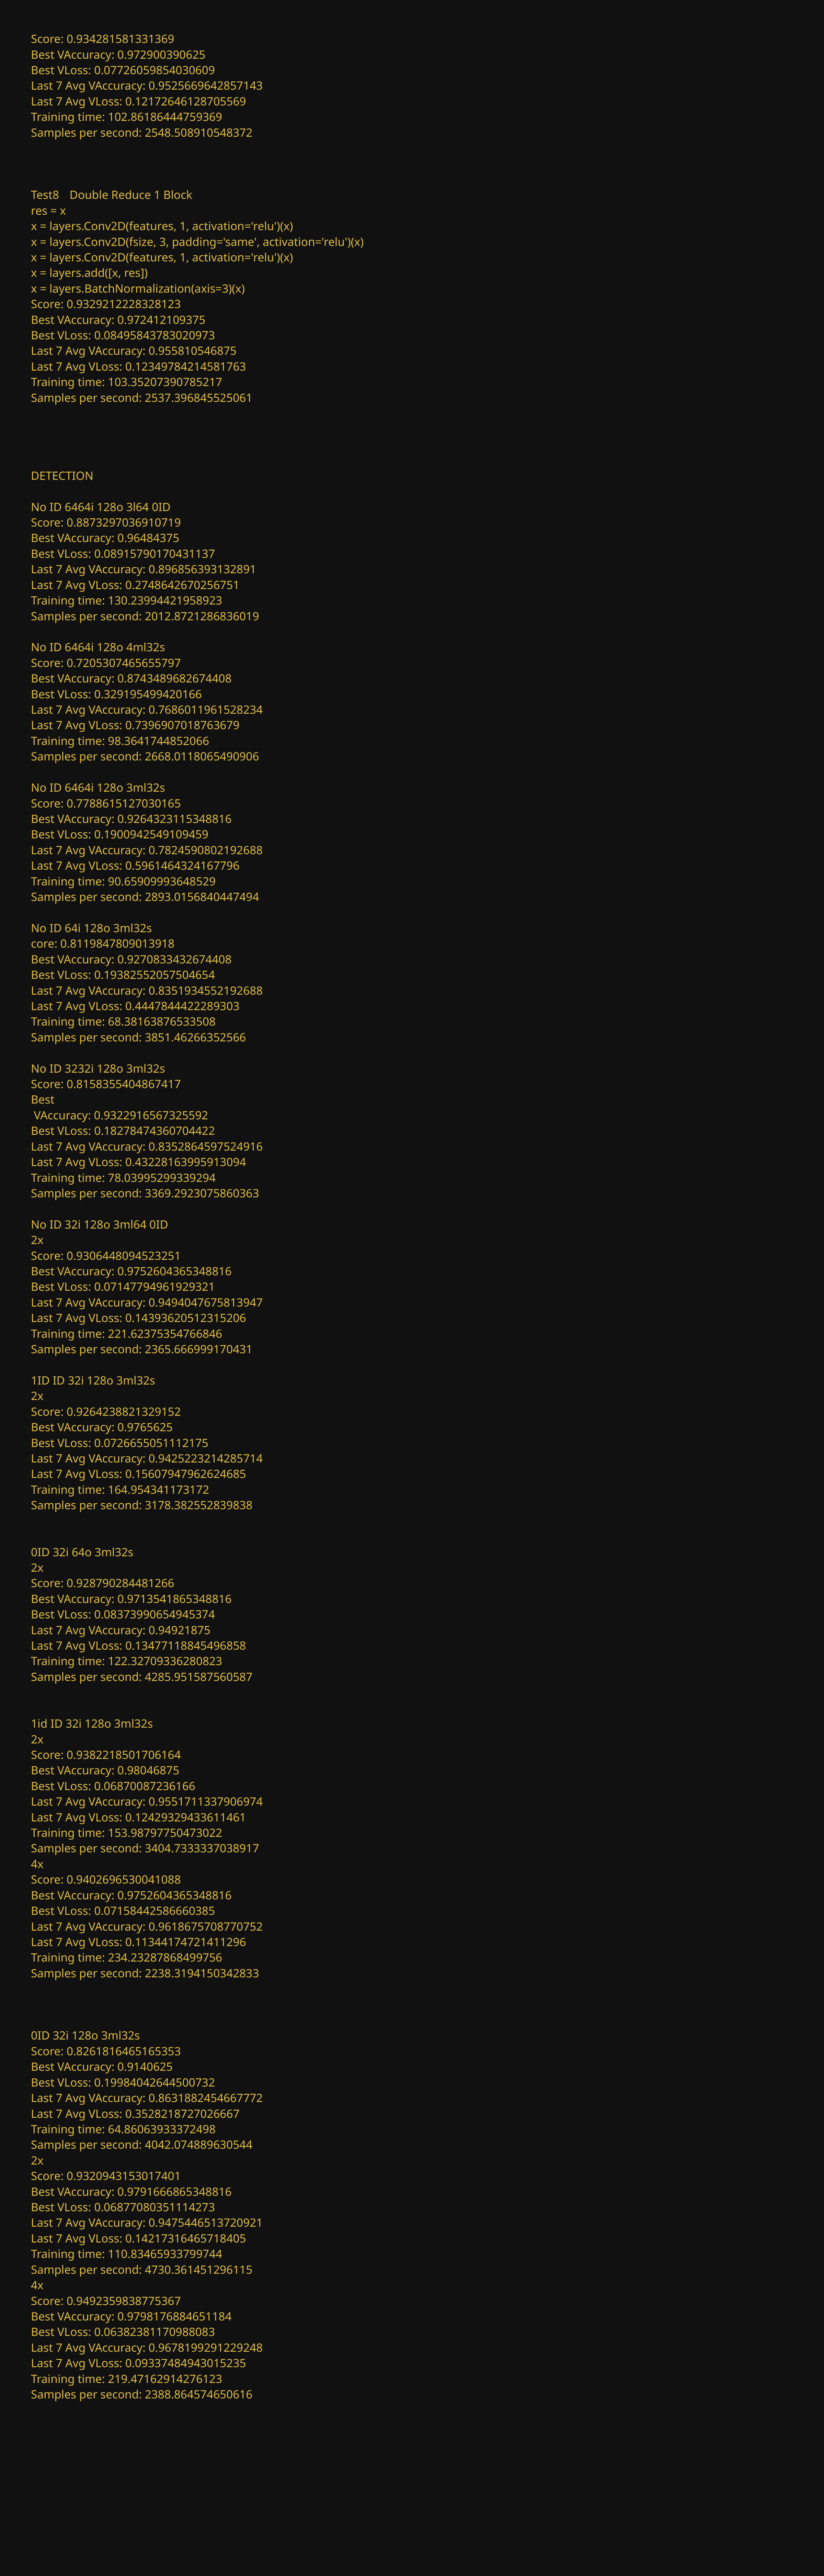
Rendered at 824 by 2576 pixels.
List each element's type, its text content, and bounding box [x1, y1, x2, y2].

text VAccuracy: 0.9322916567325592 Best VLoss: 0.18278474360704422 Last 7 Avg VAccuracy: 0.8352864597524916 Last 7 Avg VLoss: 0.43228163995913094 Training time: 78.03995299339294 Samples per second: 3369.2923075860363 No ID 32i 128o 3ml64 0ID 2x Score: 0.9306448094523251 Best VAccuracy: 0.9752604365348816 Best VLoss: 0.07147794961929321 Last 7 Avg VAccuracy: 0.9494047675813947 Last 7 Avg VLoss: 0.14393620512315206 Training time: 221.62375354766846 Samples per second: 2365.666999170431 1ID ID 32i 128o 3ml32s 2x Score: 0.9264238821329152 Best VAccuracy: 0.9765625 Best VLoss: 0.0726655051112175 Last 7 Avg VAccuracy: 0.9425223214285714 Last 7 Avg VLoss: 0.15607947962624685 Training time: 164.954341173172 Samples per second: 3178.382552839838 0ID 32i 64o 3ml32s 2x Score: 0.928790284481266 Best VAccuracy: 0.9713541865348816 Best VLoss: 0.08373990654945374 Last 7 Avg VAccuracy: 0.94921875 Last 7 Avg VLoss: 0.13477118845496858 Training time: 122.32709336280823 Samples per second: 4285.951587560587 1id ID 32i 128o 3ml32s 2x Score: 0.9382218501706164 Best VAccuracy: 0.98046875 Best VLoss: 0.06870087236166 Last 7 Avg VAccuracy: 0.9551711337906974 Last 7 Avg VLoss: 0.12429329433611461 Training time: 153.98797750473022 Samples per second: 3404.7333337038917 4x Score: 0.9402696530041088 Best VAccuracy: 0.9752604365348816 Best VLoss: 0.07158442586660385 Last 7 Avg VAccuracy: 0.9618675708770752 Last 7 Avg VLoss: 0.11344174721411296 Training time: 234.23287868499756 Samples per second: 2238.3194150342833 0ID 32i 128o 3ml32s Score: 0.8261816465165353 Best VAccuracy: 0.9140625 Best VLoss: 0.19984042644500732 Last 7 Avg VAccuracy: 0.8631882454667772 Last 7 Avg VLoss: 0.3528218727026667 Training time: 64.86063933372498 Samples per second: 4042.074889630544 2x Score: 0.9320943153017401 Best VAccuracy: 0.9791666865348816 Best VLoss: 0.06877080351114273 Last 7 Avg VAccuracy: 0.9475446513720921 Last 7 Avg VLoss: 0.14217316465718405 Training time: 110.83465933799744 Samples per second: 4730.361451296115 4x Score: 0.9492359838775367 Best VAccuracy: 0.9798176884651184 Best VLoss: 0.06382381170988083 Last 7 Avg VAccuracy: 0.9678199291229248 Last 7 Avg VLoss: 0.09337484943015235 Training time: 219.47162914276123 Samples per second: 2388.864574650616 [31, 1107, 793, 2402]
text Score: 0.934281581331369 Best VAccuracy: 0.972900390625 Best VLoss: 0.07726059854030609 Last 7 Avg VAccuracy: 0.9525669642857143 Last 7 Avg VLoss: 0.12172646128705569 Training time: 102.86186444759369 Samples per second: 2548.508910548372 Test8 Double Reduce 1 Block res = x x = layers.Conv2D(features, 1, activation='relu')(x) x = layers.Conv2D(fsize, 3, padding='same', activation='relu')(x) x = layers.Conv2D(features, 1, activation='relu')(x) x = layers.add([x, res]) x = layers.BatchNormalization(axis=3)(x) Score: 0.9329212228328123 Best VAccuracy: 0.972412109375 Best VLoss: 0.08495843783020973 Last 7 Avg VAccuracy: 0.955810546875 Last 7 Avg VLoss: 0.12349784214581763 Training time: 103.35207390785217 Samples per second: 2537.396845525061 DETECTION No ID 6464i 128o 3l64 0ID Score: 0.8873297036910719 Best VAccuracy: 0.96484375 Best VLoss: 0.08915790170431137 Last 7 Avg VAccuracy: 0.896856393132891 Last 7 Avg VLoss: 0.2748642670256751 Training time: 130.23994421958923 Samples per second: 2012.8721286836019 No ID 6464i 128o 4ml32s Score: 0.7205307465655797 Best VAccuracy: 0.8743489682674408 Best VLoss: 0.329195499420166 Last 7 Avg VAccuracy: 0.7686011961528234 Last 7 Avg VLoss: 0.7396907018763679 Training time: 98.3641744852066 Samples per second: 2668.0118065490906 No ID 6464i 128o 3ml32s Score: 0.7788615127030165 Best VAccuracy: 0.9264323115348816 Best VLoss: 0.1900942549109459 Last 7 Avg VAccuracy: 0.7824590802192688 Last 7 Avg VLoss: 0.5961464324167796 Training time: 90.65909993648529 Samples per second: 2893.0156840447494 No ID 64i 128o 3ml32s core: 0.8119847809013918 Best VAccuracy: 0.9270833432674408 Best VLoss: 0.19382552057504654 Last 7 Avg VAccuracy: 0.8351934552192688 Last 7 Avg VLoss: 0.4447844422289303 Training time: 68.38163876533508 Samples per second: 3851.46266352566 No ID 3232i 128o 3ml32s Score: 0.8158355404867417 Best [31, 31, 793, 1107]
